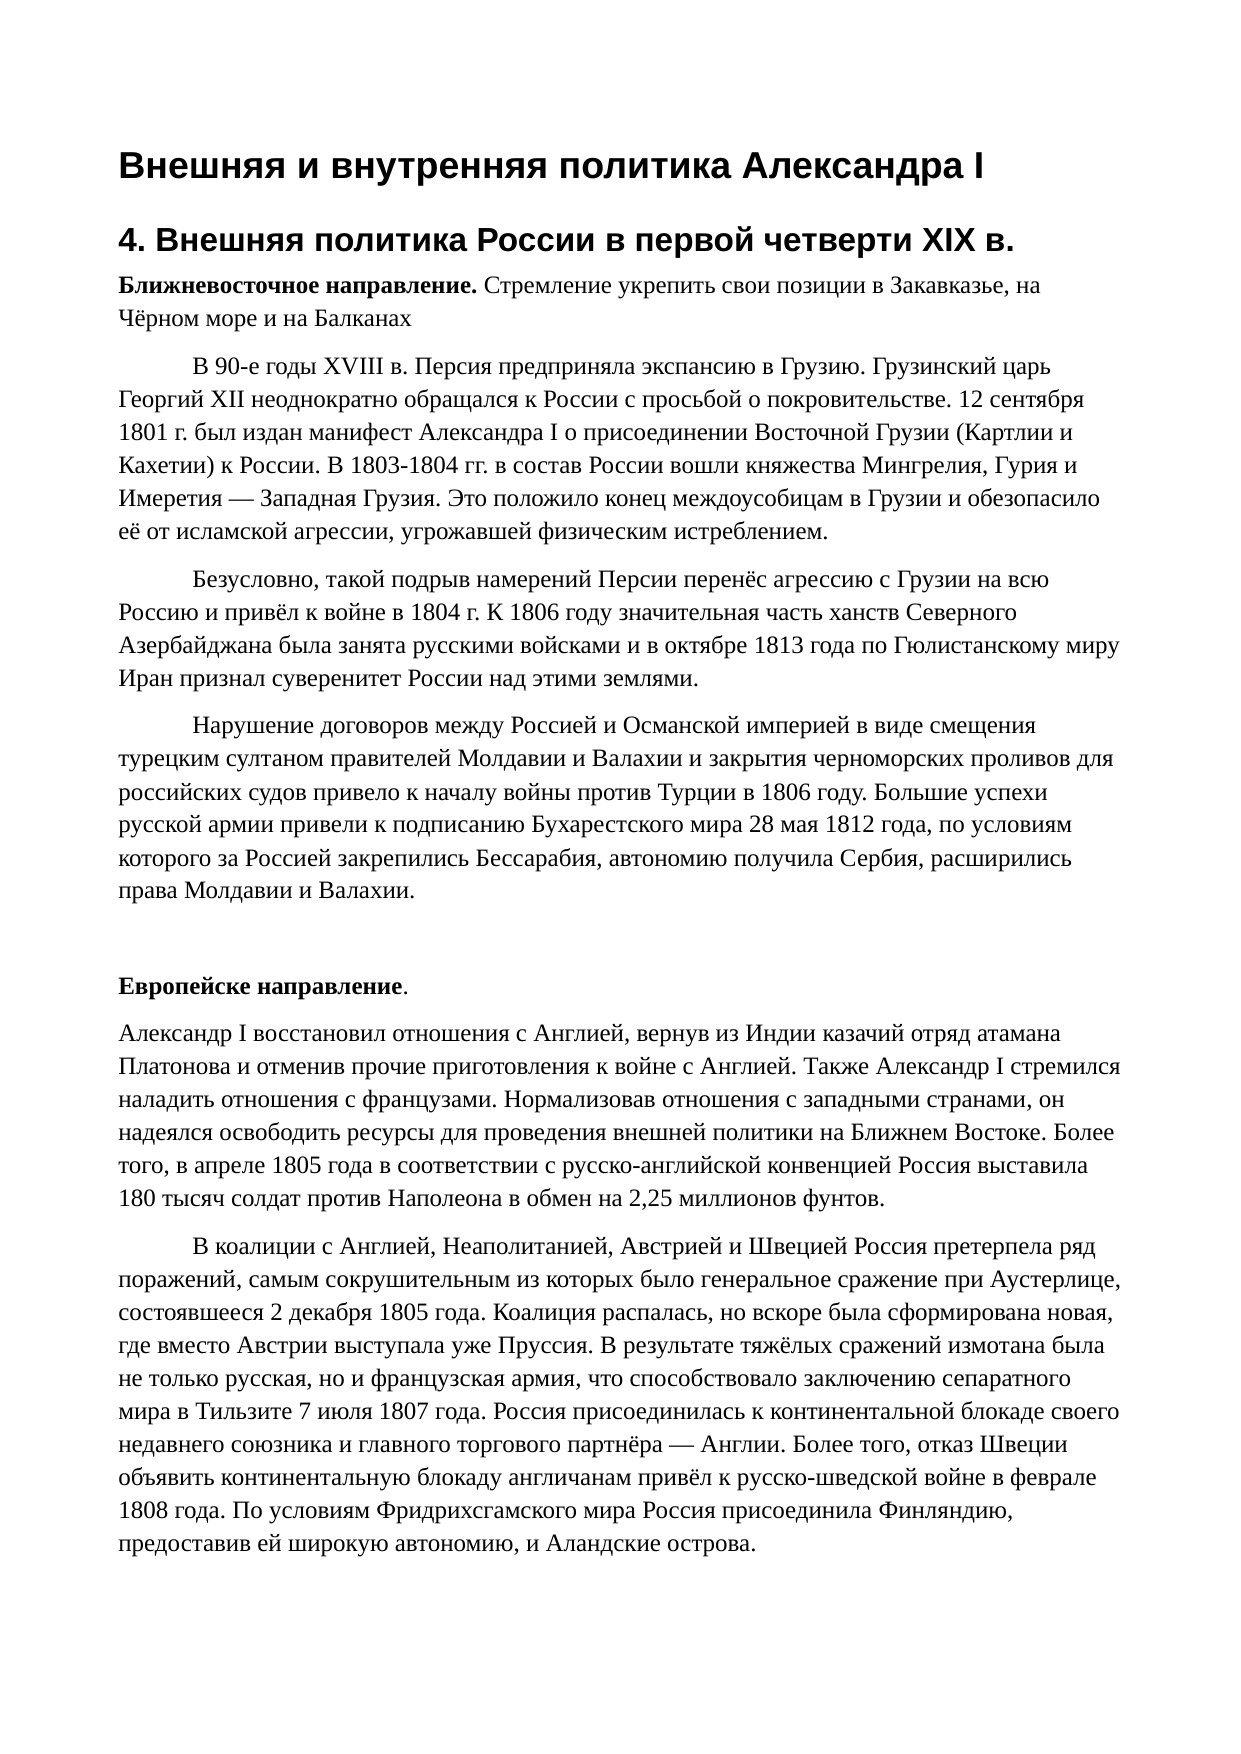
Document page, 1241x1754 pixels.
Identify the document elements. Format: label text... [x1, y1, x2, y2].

text Александр I восстановил отношения с Англией, вернув из Индии казачий отряд атамана Платонова и отменив прочие приготовления к войне с Англией. Также Александр I стремился наладить отношения с французами. Нормализовав отношения с западными странами, он надеялся освободить ресурсы для проведения внешней политики на Ближнем Востоке. Более того, в апреле 1805 года в соответствии с русско-английской конвенцией Россия выставила 180 тысяч солдат против Наполеона в обмен на 2,25 миллионов фунтов. [118, 1018, 1122, 1212]
text Европейске направление. [118, 971, 1122, 999]
text Нарушение договоров между Россией и Османской империей в виде смещения турецким султаном правителей Молдавии и Валахии и закрытия черноморских проливов для российских судов привело к началу войны против Турции в 1806 году. Большие успехи русской армии привели к подписанию Бухарестского мира 28 мая 1812 года, по условиям которого за Россией закрепились Бессарабия, автономию получила Сербия, расширились права Молдавии и Валахии. [118, 711, 1122, 904]
text Ближневосточное направление. Стремление укрепить свои позиции в Закавказье, на Чёрном море и на Балканах [118, 271, 1122, 332]
text В коалиции с Англией, Неаполитанией, Австрией и Швецией Россия претерпела ряд поражений, самым сокрушительным из которых было генеральное сражение при Аустерлице, состоявшееся 2 декабря 1805 года. Коалиция распалась, но вскоре была сформирована новая, где вместо Австрии выступала уже Пруссия. В результате тяжёлых сражений измотана была не только русская, но и французская армия, что способствовало заключению сепаратного мира в Тильзите 7 июля 1807 года. Россия присоединилась к континентальной блокаде своего недавнего союзника и главного торгового партнёра — Англии. Более того, отказ Швеции объявить континентальную блокаду англичанам привёл к русско-шведской войне в феврале 1808 года. По условиям Фридрихсгамского мира Россия присоединила Финляндию, предоставив ей широкую автономию, и Аландские острова. [118, 1231, 1122, 1557]
text Безусловно, такой подрыв намерений Персии перенёс агрессию с Грузии на всю Россию и привёл к войне в 1804 г. К 1806 году значительная часть ханств Северного Азербайджана была занята русскими войсками и в октябре 1813 года по Гюлистанскому миру Иран признал суверенитет России над этими землями. [118, 564, 1122, 692]
subtitle 4. Внешняя политика России в первой четверти XIX в. [118, 219, 1122, 258]
subtitle Внешняя и внутренняя политика Александра I [118, 143, 1122, 186]
text В 90-е годы XVIII в. Персия предприняла экспансию в Грузию. Грузинский царь Георгий XII неоднократно обращался к России с просьбой о покровительстве. 12 сентября 1801 г. был издан манифест Александра I о присоединении Восточной Грузии (Картлии и Кахетии) к России. В 1803-1804 гг. в состав России вошли княжества Мингрелия, Гурия и Имеретия — Западная Грузия. Это положило конец междоусобицам в Грузии и обезопасило её от исламской агрессии, угрожавшей физическим истреблением. [118, 351, 1122, 545]
